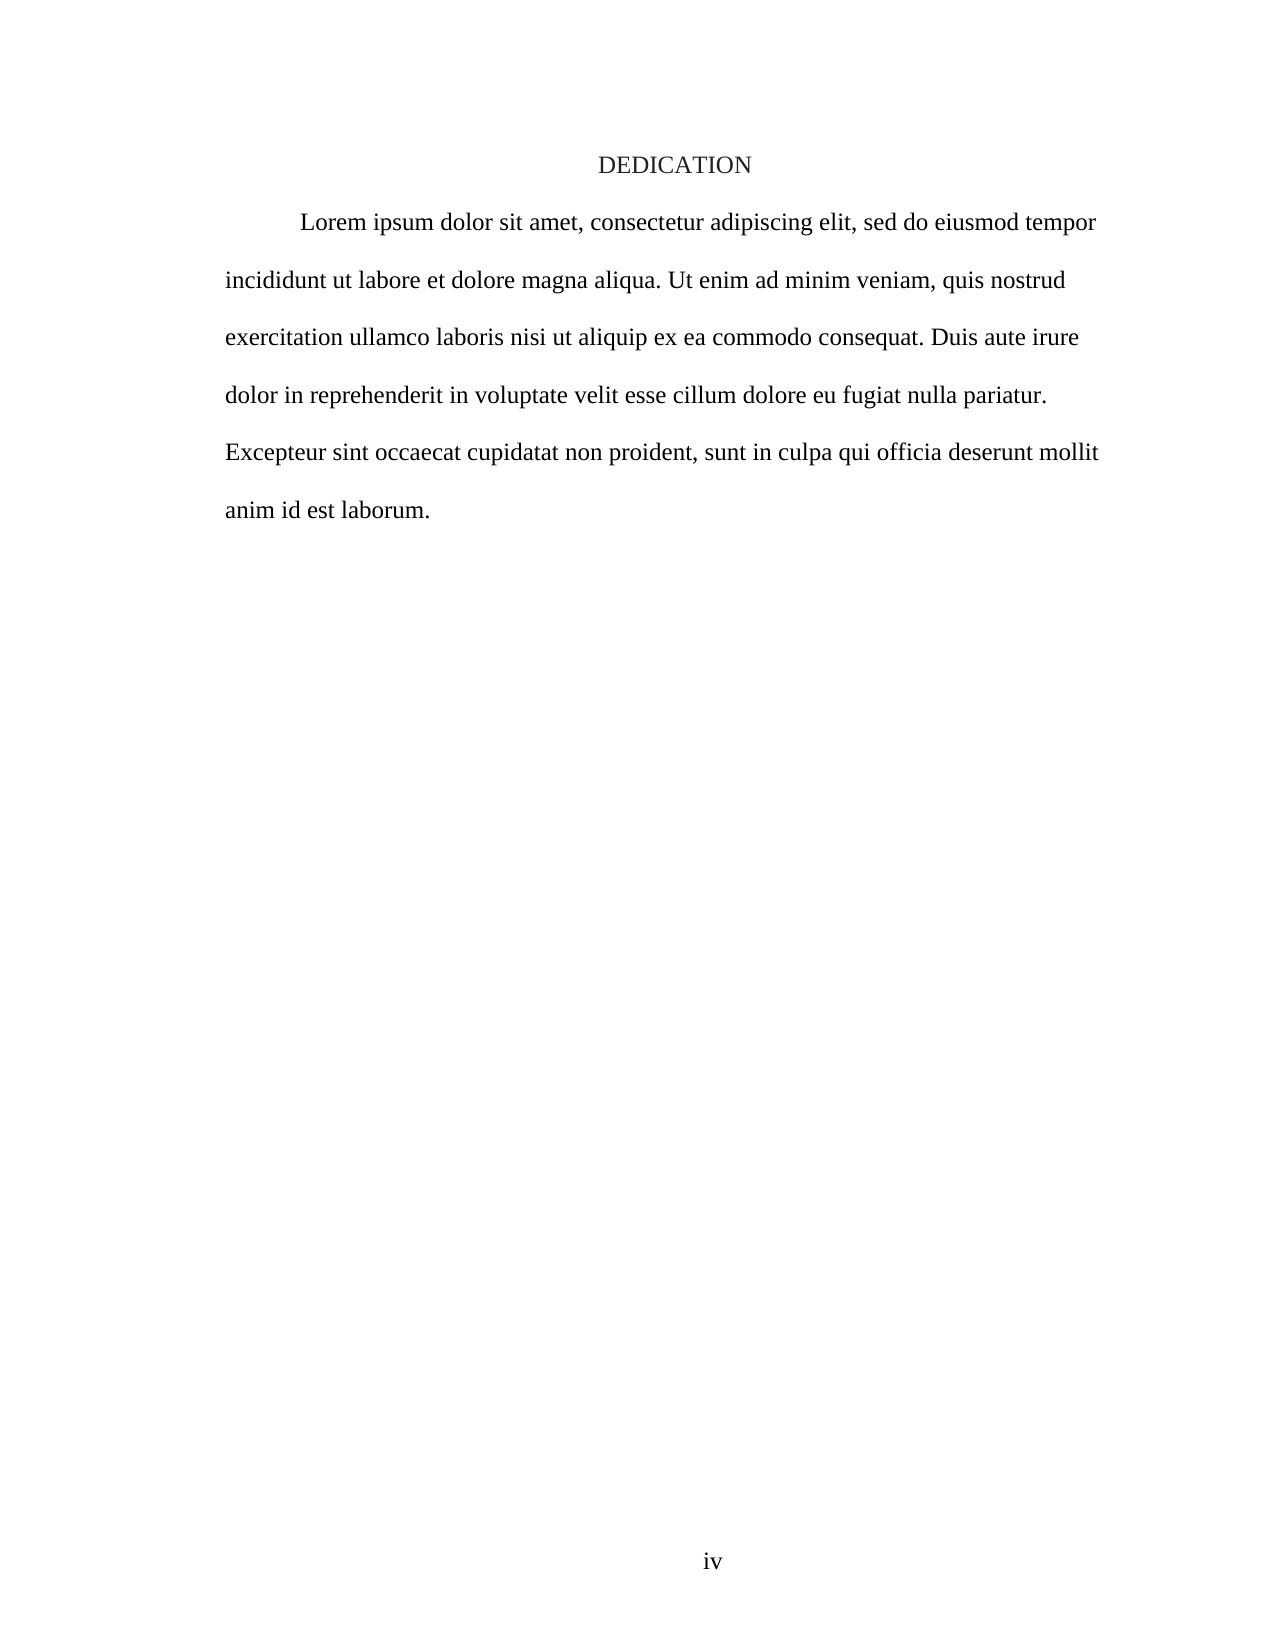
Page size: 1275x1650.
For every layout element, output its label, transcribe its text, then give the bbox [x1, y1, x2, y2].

text DEDICATION [225, 150, 598, 179]
text Lorem ipsum dolor sit amet, consectetur adipiscing elit, sed do eiusmod tempor incididunt ut labore et dolore magna aliqua. Ut enim ad minim veniam, quis nostrud exercitation ullamco laboris nisi ut aliquip ex ea commodo consequat. Duis aute irure dolor in reprehenderit in voluptate velit esse cillum dolore eu fugiat nulla pariatur. Excepteur sint occaecat cupidatat non proident, sunt in culpa qui officia deserunt mollit anim id est laborum. [225, 207, 1125, 524]
text DEDICATION [752, 150, 1125, 179]
